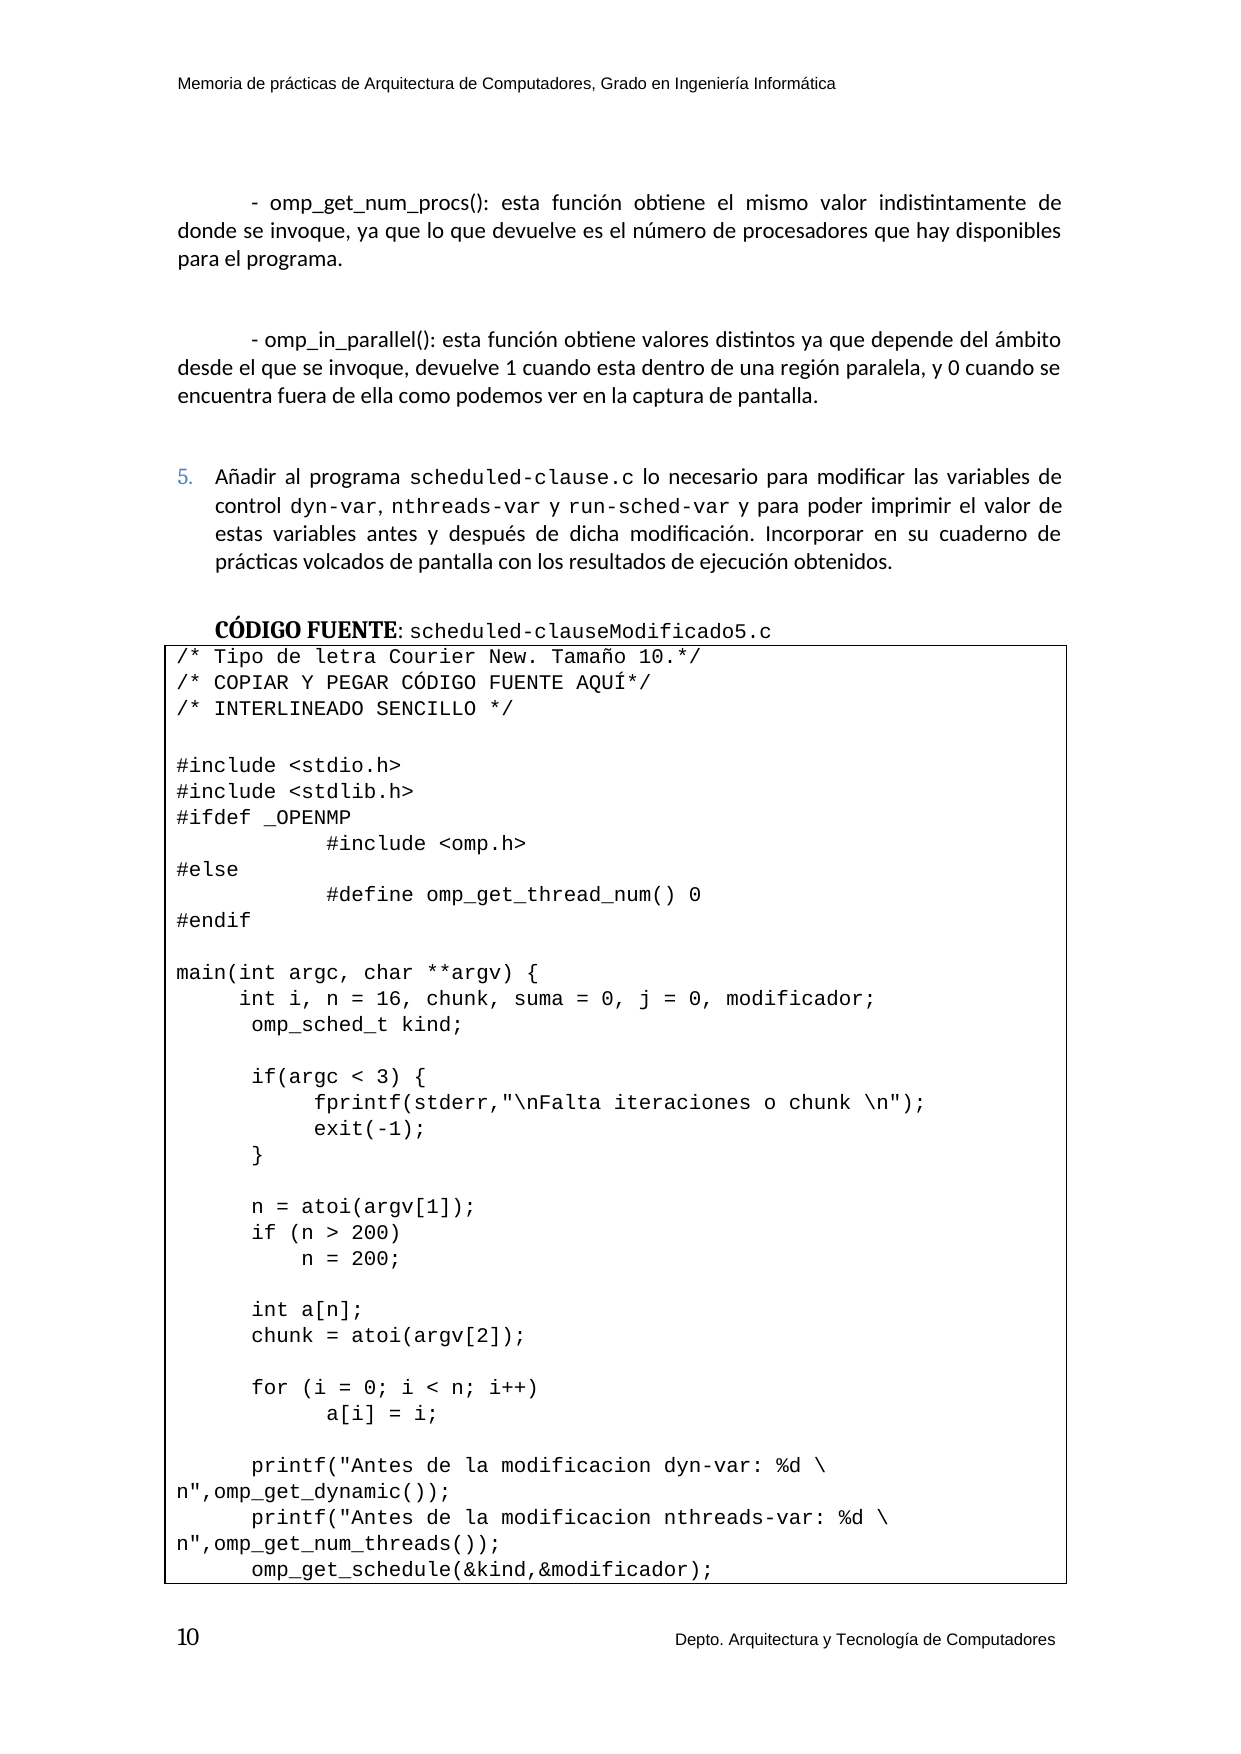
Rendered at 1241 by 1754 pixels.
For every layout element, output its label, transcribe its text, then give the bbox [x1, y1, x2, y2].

table_header /* Tipo de letra Courier New. Tamaño 10.*/ /* COPIAR Y PEGAR CÓDIGO FUENTE AQUÍ*/ /* INTERLINEADO SENCILLO */ #include <stdio.h> #include <stdlib.h> #ifdef _OPENMP #include <omp.h> #else #define omp_get_thread_num() 0 #endif main(int argc, char **argv) { int i, n = 16, chunk, suma = 0, j = 0, modificador; omp_sched_t kind; if(argc < 3) { fprintf(stderr,"\nFalta iteraciones o chunk \n"); exit(-1); } n = atoi(argv[1]); if (n > 200) n = 200; int a[n]; chunk = atoi(argv[2]); for (i = 0; i < n; i++) a[i] = i; printf("Antes de la modificacion dyn-var: %d \n",omp_get_dynamic()); printf("Antes de la modificacion nthreads-var: %d \n",omp_get_num_threads()); omp_get_schedule(&kind,&modificador); [166, 646, 1066, 1582]
list - omp_in_parallel(): esta función obtiene valores distintos ya que depende del ámbito desde el que se invoque, devuelve 1 cuando esta dentro de una región paralela, y 0 cuando se encuentra fuera de ella como podemos ver en la captura de pantalla. [177, 325, 1063, 409]
text CÓDIGO FUENTE: scheduled-clauseModificado5.c [215, 616, 1063, 645]
list - omp_get_num_procs(): esta función obtiene el mismo valor indistintamente de donde se invoque, ya que lo que devuelve es el número de procesadores que hay disponibles para el programa. [177, 188, 1063, 272]
list Añadir al programa scheduled-clause.c lo necesario para modificar las variables de control dyn-var, nthreads-var y run-sched-var y para poder imprimir el valor de estas variables antes y después de dicha modificación. Incorporar en su cuaderno de prácticas volcados de pantalla con los resultados de ejecución obtenidos. [177, 462, 1063, 575]
